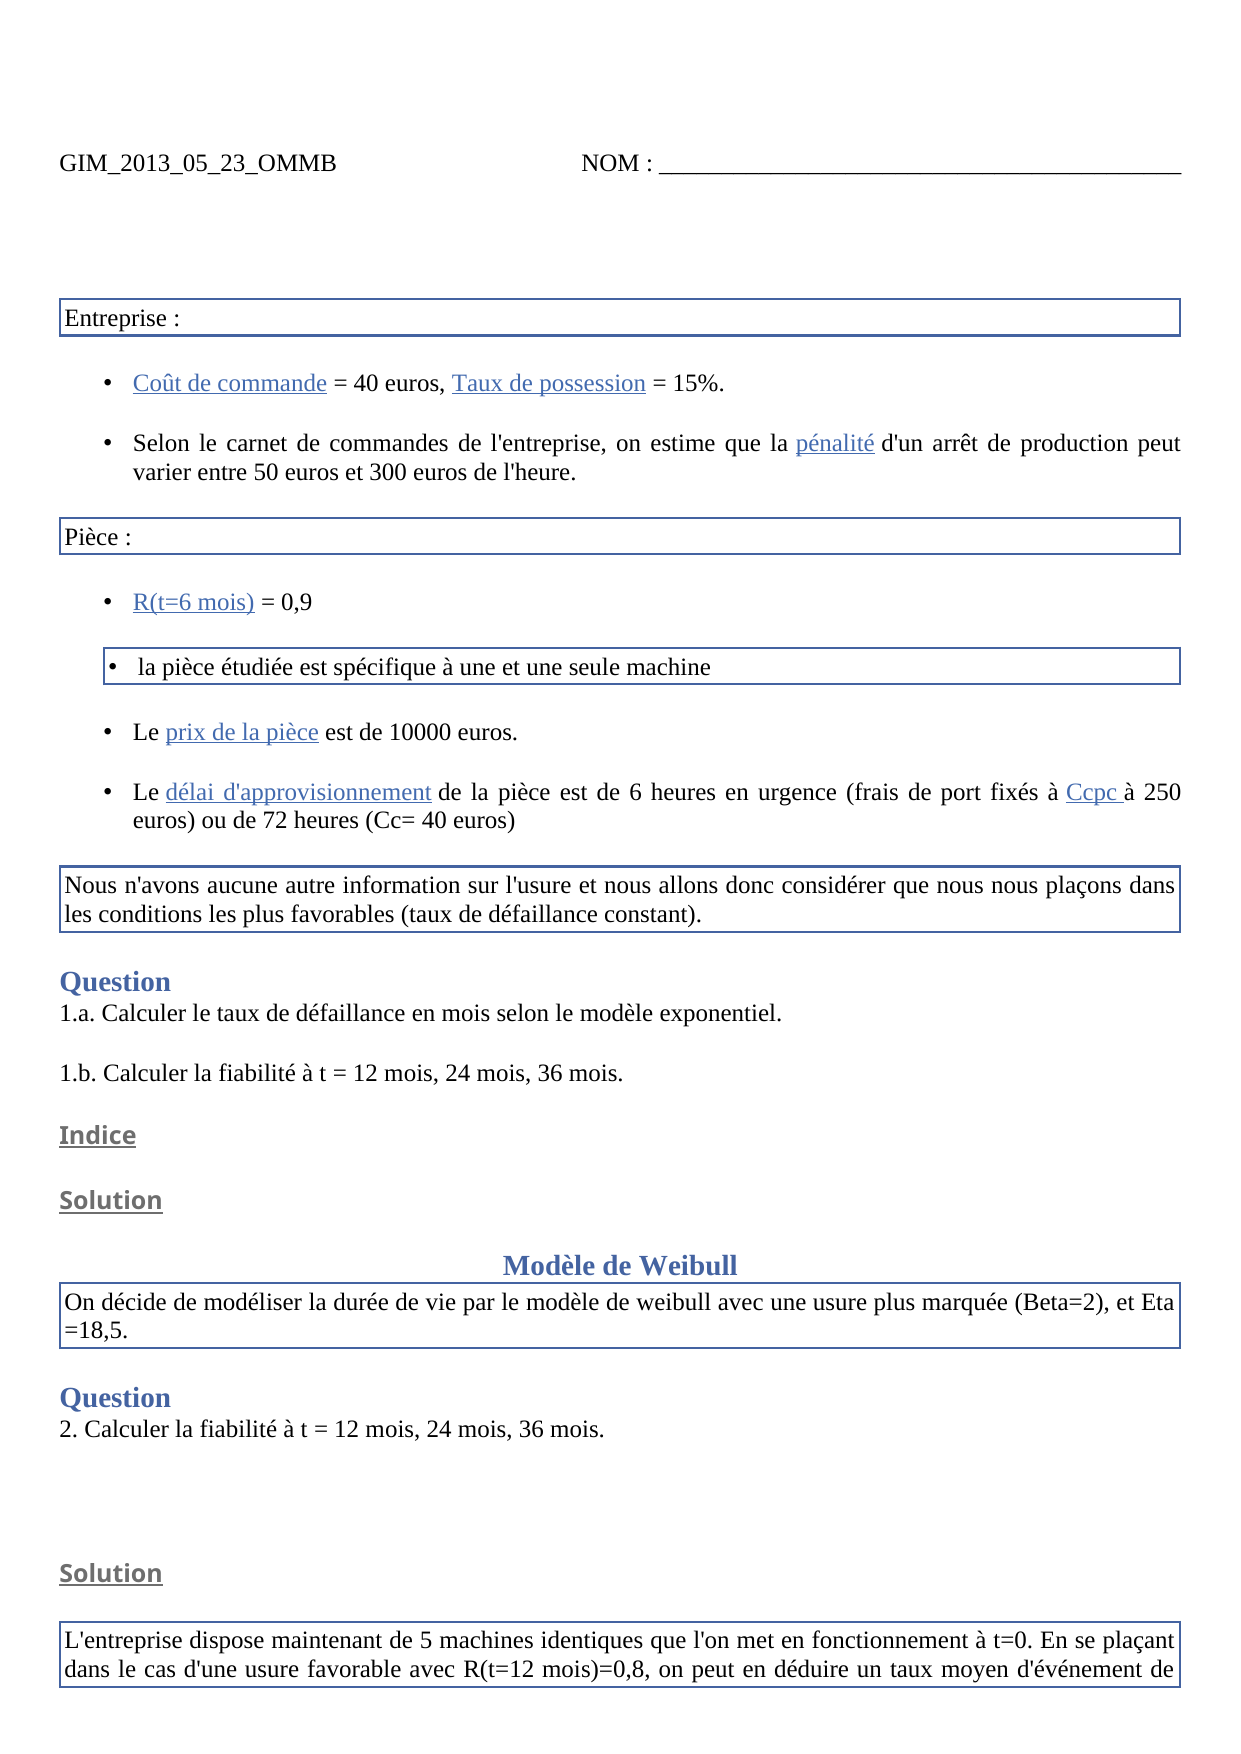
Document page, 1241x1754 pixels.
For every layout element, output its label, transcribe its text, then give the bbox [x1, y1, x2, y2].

list Selon le carnet de commandes de l'entreprise, on estime que la pénalité d'un arrêt de production peut varier entre 50 euros et 300 euros de l'heure. [103, 428, 1181, 485]
text Pièce : [61, 519, 1179, 553]
list R(t=6 mois) = 0,9 [103, 587, 1181, 615]
list la pièce étudiée est spécifique à une et une seule machine [105, 649, 1179, 683]
text Entreprise : [61, 300, 1179, 334]
text Solution [59, 1555, 1181, 1589]
text 1.a. Calculer le taux de défaillance en mois selon le modèle exponentiel. [59, 998, 1181, 1026]
text 1.b. Calculer la fiabilité à t = 12 mois, 24 mois, 36 mois. [59, 1058, 1181, 1086]
text Indice [59, 1118, 1181, 1152]
text Nous n'avons aucune autre information sur l'usure et nous allons donc considérer que nous nous plaçons dans les conditions les plus favorables (taux de défaillance constant). [61, 868, 1179, 931]
list Le prix de la pièce est de 10000 euros. [103, 717, 1181, 745]
list Le délai d'approvisionnement de la pièce est de 6 heures en urgence (frais de port fixés à Ccpc à 250 euros) ou de 72 heures (Cc= 40 euros) [103, 777, 1181, 834]
subtitle Modèle de Weibull [59, 1248, 1181, 1282]
text On décide de modéliser la durée de vie par le modèle de weibull avec une usure plus marquée (Beta=2), et Eta =18,5. [61, 1284, 1179, 1347]
list Coût de commande = 40 euros, Taux de possession = 15%. [103, 368, 1181, 397]
text L'entreprise dispose maintenant de 5 machines identiques que l'on met en fonctionnement à t=0. En se plaçant dans le cas d'une usure favorable avec R(t=12 mois)=0,8, on peut en déduire un taux moyen d'événement de [61, 1623, 1179, 1686]
text Solution [59, 1183, 1181, 1217]
subtitle Question [59, 964, 1181, 998]
text 2. Calculer la fiabilité à t = 12 mois, 24 mois, 36 mois. [59, 1414, 1181, 1443]
subtitle Question [59, 1381, 1181, 1414]
